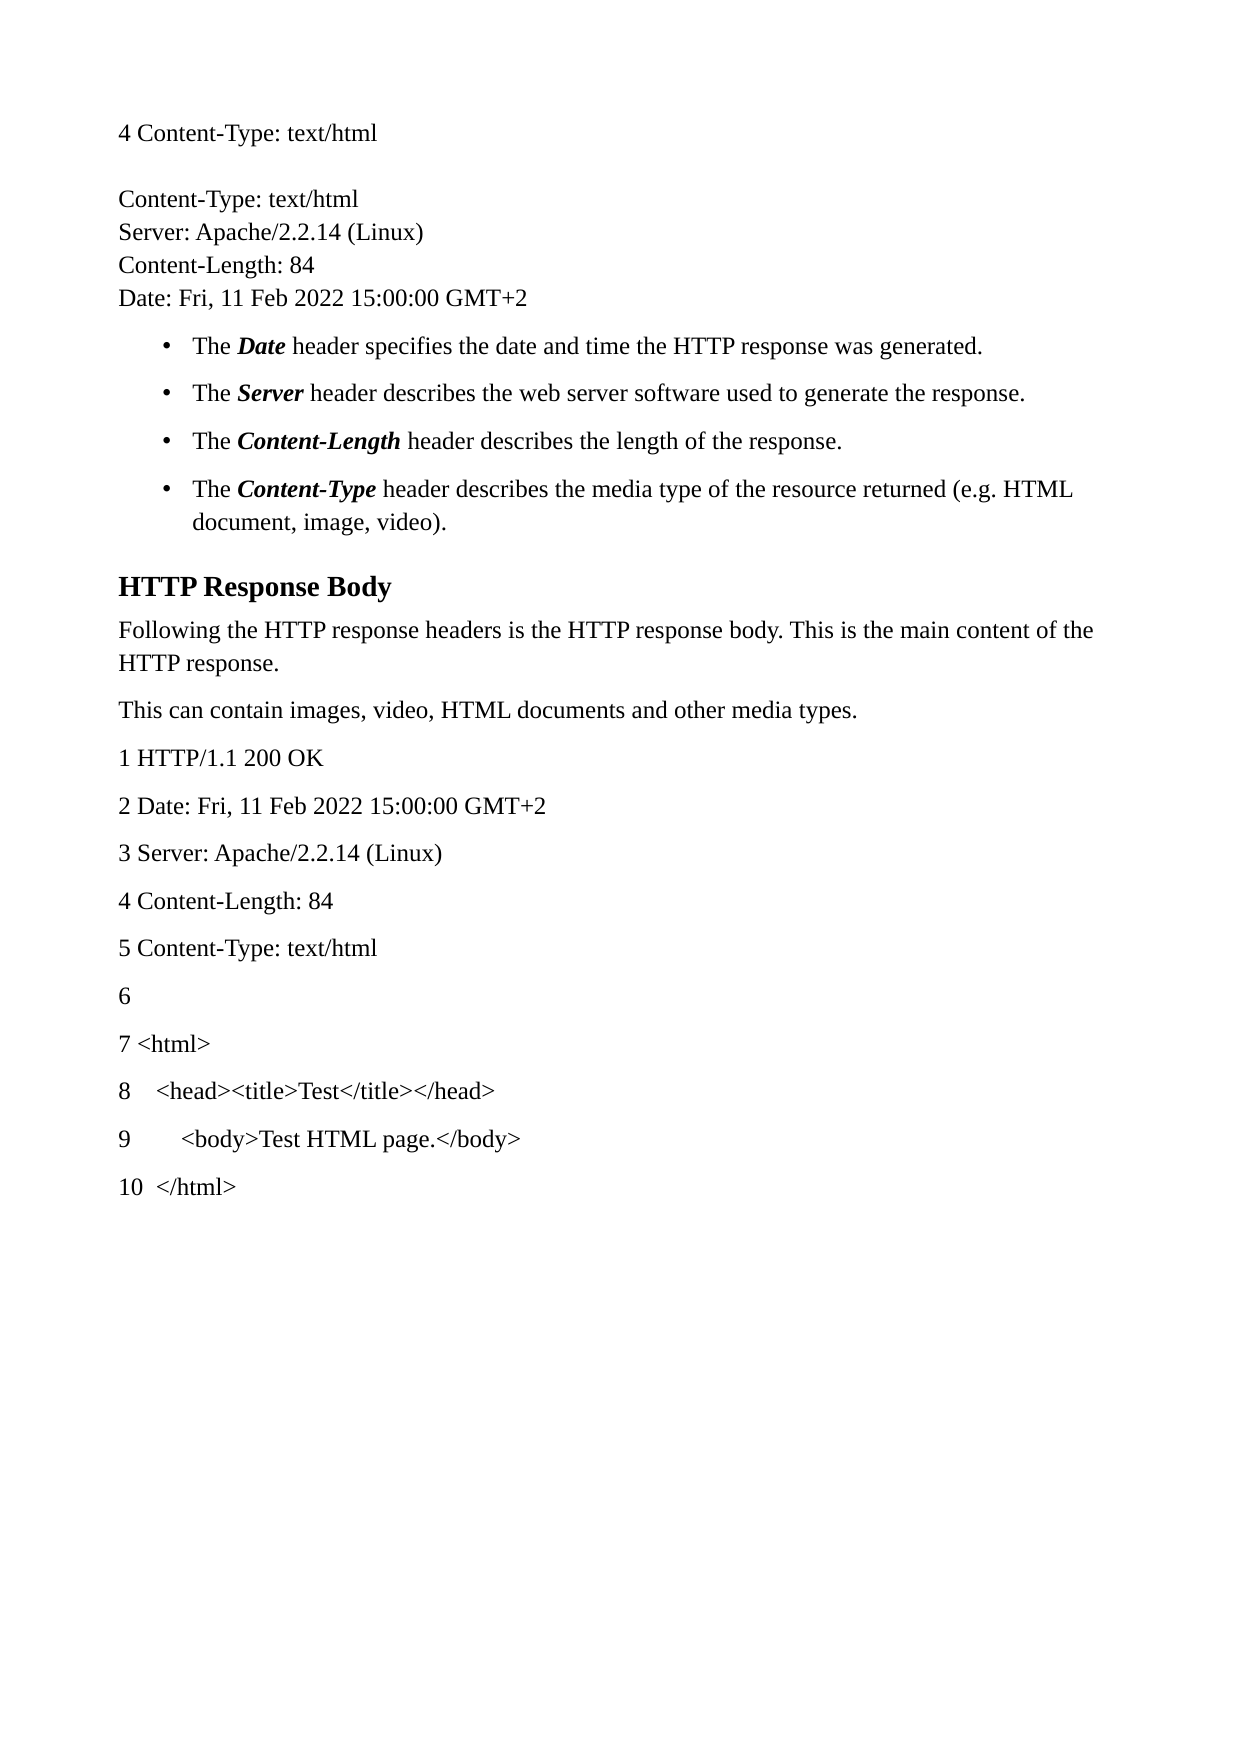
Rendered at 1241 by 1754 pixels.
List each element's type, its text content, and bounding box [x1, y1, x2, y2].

list The Content-Type header describes the media type of the resource returned (e.g. HTML document, image, video). [162, 474, 1122, 535]
subtitle HTTP Response Body [118, 569, 1122, 602]
text 5 Content-Type: text/html [118, 933, 1122, 962]
text 10 </html> [118, 1172, 1122, 1200]
text Content-Type: text/html [118, 184, 1122, 213]
text Content-Length: 84 [118, 250, 1122, 279]
list The Content-Length header describes the length of the response. [162, 426, 1122, 455]
text Following the HTTP response headers is the HTTP response body. This is the main content of the HTTP response. [118, 615, 1122, 677]
text 3 Server: Apache/2.2.14 (Linux) [118, 838, 1122, 867]
list The Server header describes the web server software used to generate the response. [162, 378, 1122, 407]
text This can contain images, video, HTML documents and other media types. [118, 696, 1122, 724]
list The Date header specifies the date and time the HTTP response was generated. [162, 331, 1122, 359]
text Server: Apache/2.2.14 (Linux) [118, 217, 1122, 246]
text 4 Content-Type: text/html [118, 118, 1122, 147]
text 7 <html> [118, 1029, 1122, 1057]
text 1 HTTP/1.1 200 OK [118, 743, 1122, 772]
text 2 Date: Fri, 11 Feb 2022 15:00:00 GMT+2 [118, 791, 1122, 819]
text Date: Fri, 11 Feb 2022 15:00:00 GMT+2 [118, 283, 1122, 312]
text 9 <body>Test HTML page.</body> [118, 1124, 1122, 1153]
text 8 <head><title>Test</title></head> [118, 1076, 1122, 1105]
text 6 [118, 981, 1122, 1010]
text 4 Content-Length: 84 [118, 886, 1122, 915]
